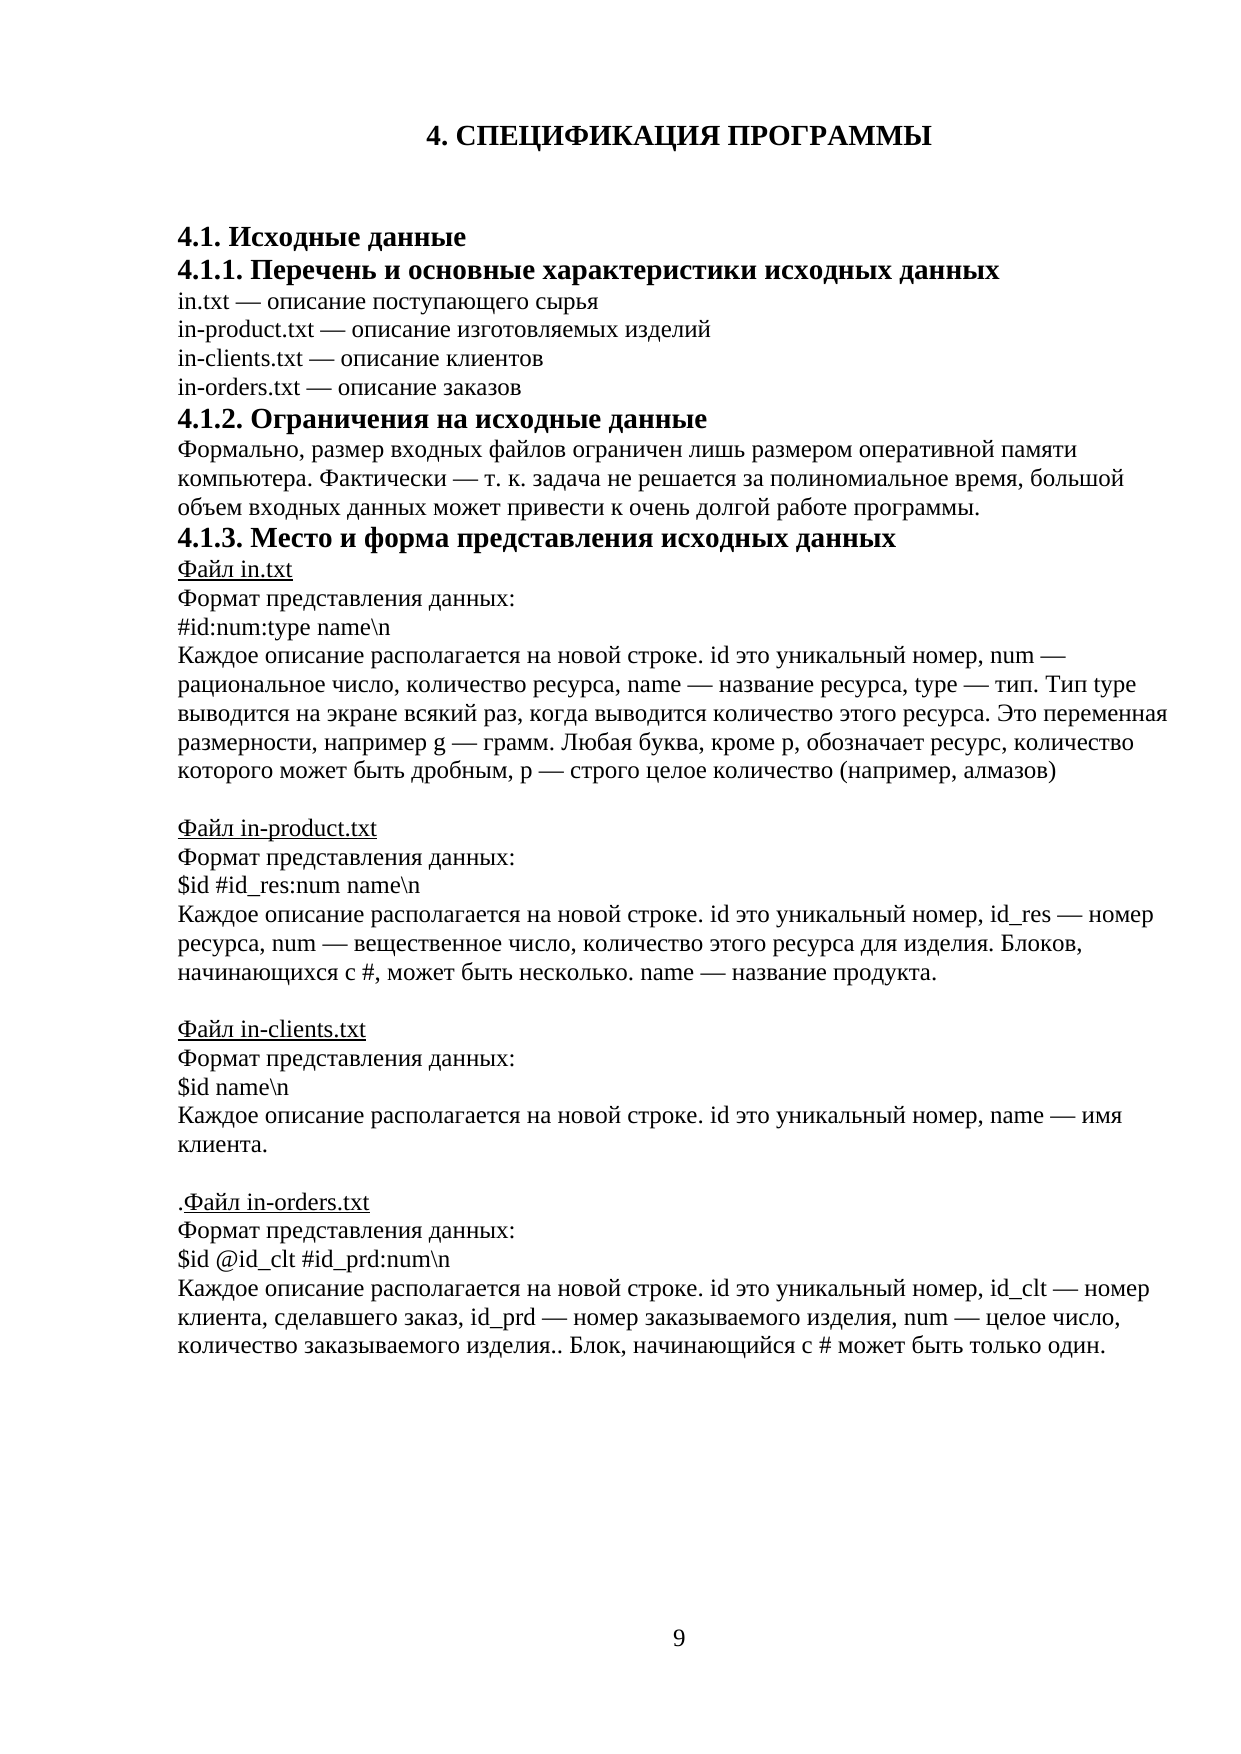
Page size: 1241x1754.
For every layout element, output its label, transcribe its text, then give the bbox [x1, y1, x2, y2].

text Формат представления данных: [177, 1215, 1181, 1244]
text Каждое описание располагается на новой строке. id это уникальный номер, id_res — номер ресурса, num — вещественное число, количество этого ресурса для изделия. Блоков, начинающихся с #, может быть несколько. name — название продукта. [177, 899, 1181, 985]
text $id @id_clt #id_prd:num\n [177, 1244, 1181, 1273]
text $id name\n [177, 1072, 1181, 1100]
text Формат представления данных: [177, 583, 1181, 612]
text 4.1.3. Место и форма представления исходных данных [177, 521, 1181, 554]
text 4.1.1. Перечень и основные характеристики исходных данных [177, 252, 1181, 286]
text Каждое описание располагается на новой строке. id это уникальный номер, num — рациональное число, количество ресурса, name — название ресурса, type — тип. Тип type выводится на экране всякий раз, когда выводится количество этого ресурса. Это переменная размерности, например g — грамм. Любая буква, кроме p, обозначает ресурс, количество которого может быть дробным, p — строго целое количество (например, алмазов) [177, 640, 1181, 784]
text in-product.txt — описание изготовляемых изделий [177, 314, 1181, 343]
text in.txt — описание поступающего сырья [177, 286, 1181, 314]
text Файл in-product.txt [177, 813, 1181, 842]
text 4.1. Исходные данные [177, 219, 1181, 252]
text 4. спецификация программы [177, 118, 1181, 152]
text Файл in.txt [177, 554, 1181, 583]
text in-clients.txt — описание клиентов [177, 343, 1181, 372]
text #id:num:type name\n [177, 612, 1181, 640]
text Формат представления данных: [177, 1043, 1181, 1072]
text Формально, размер входных файлов ограничен лишь размером оперативной памяти компьютера. Фактически — т. к. задача не решается за полиномиальное время, большой объем входных данных может привести к очень долгой работе программы. [177, 434, 1181, 521]
text Каждое описание располагается на новой строке. id это уникальный номер, name — имя клиента. [177, 1100, 1181, 1158]
text Файл in-clients.txt [177, 1014, 1181, 1043]
text in-orders.txt — описание заказов [177, 372, 1181, 401]
text $id #id_res:num name\n [177, 870, 1181, 899]
text Формат представления данных: [177, 842, 1181, 870]
text .Файл in-orders.txt [177, 1187, 1181, 1215]
text 4.1.2. Ограничения на исходные данные [177, 401, 1181, 434]
text Каждое описание располагается на новой строке. id это уникальный номер, id_clt — номер клиента, сделавшего заказ, id_prd — номер заказываемого изделия, num — целое число, количество заказываемого изделия.. Блок, начинающийся с # может быть только один. [177, 1273, 1181, 1359]
